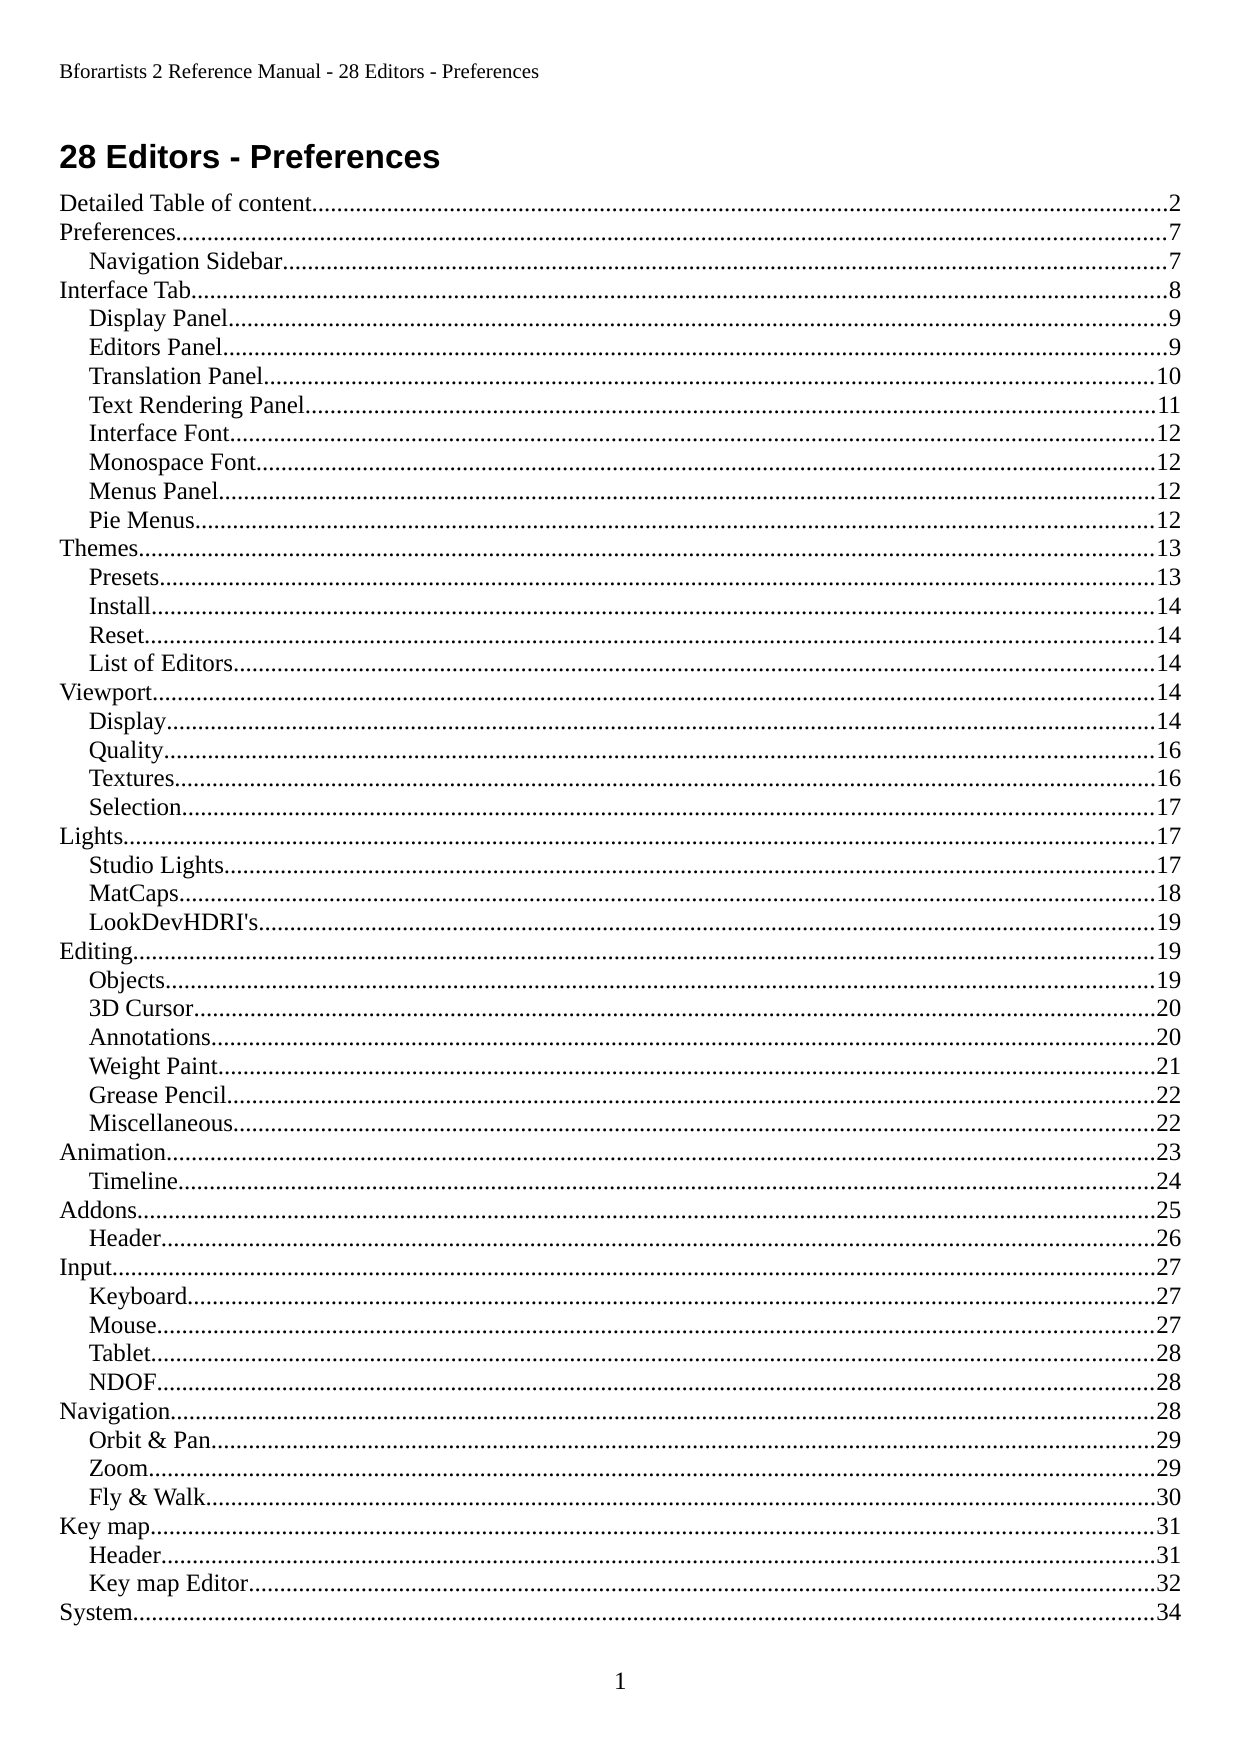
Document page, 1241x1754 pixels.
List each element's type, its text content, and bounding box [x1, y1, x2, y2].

text Reset 14 [88, 620, 1181, 648]
text Text Rendering Panel 11 [88, 390, 1181, 418]
text Zoom 29 [88, 1453, 1181, 1482]
subtitle 28 Editors - Preferences [59, 138, 1181, 176]
text Presets 13 [88, 562, 1181, 591]
text 3D Cursor 20 [88, 993, 1181, 1022]
text Annotations 20 [88, 1022, 1181, 1051]
text Timeline 24 [88, 1166, 1181, 1195]
text Studio Lights 17 [88, 850, 1181, 878]
text Translation Panel 10 [88, 361, 1181, 390]
text Miscellaneous 22 [88, 1108, 1181, 1137]
text Preferences 7 [59, 217, 1181, 246]
text Viewport 14 [59, 677, 1181, 706]
text Detailed Table of content 2 [59, 188, 1181, 217]
text LookDevHDRI's 19 [88, 907, 1181, 936]
text Key map Editor 32 [88, 1568, 1181, 1597]
text Lights 17 [59, 821, 1181, 850]
text Mouse 27 [88, 1310, 1181, 1338]
text Monospace Font 12 [88, 447, 1181, 476]
text NDOF 28 [88, 1367, 1181, 1396]
text Header 31 [88, 1540, 1181, 1568]
text Tablet 28 [88, 1338, 1181, 1367]
text Quality 16 [88, 735, 1181, 763]
text Display 14 [88, 706, 1181, 735]
text Orbit & Pan 29 [88, 1425, 1181, 1453]
text List of Editors 14 [88, 648, 1181, 677]
text Fly & Walk 30 [88, 1482, 1181, 1511]
text Addons 25 [59, 1195, 1181, 1223]
text Navigation Sidebar 7 [88, 246, 1181, 275]
text MatCaps 18 [88, 878, 1181, 907]
text Editing 19 [59, 936, 1181, 965]
text Selection 17 [88, 792, 1181, 821]
text Interface Font 12 [88, 418, 1181, 447]
text Pie Menus 12 [88, 505, 1181, 533]
text Editors Panel 9 [88, 332, 1181, 361]
text System 34 [59, 1597, 1181, 1626]
text Input 27 [59, 1252, 1181, 1281]
text Animation 23 [59, 1137, 1181, 1166]
text Install 14 [88, 591, 1181, 620]
text Interface Tab 8 [59, 275, 1181, 303]
text Display Panel 9 [88, 303, 1181, 332]
text Keyboard 27 [88, 1281, 1181, 1310]
text Textures 16 [88, 763, 1181, 792]
text Grease Pencil 22 [88, 1080, 1181, 1108]
text Themes 13 [59, 533, 1181, 562]
text Menus Panel 12 [88, 476, 1181, 505]
text Header 26 [88, 1223, 1181, 1252]
text Navigation 28 [59, 1396, 1181, 1425]
text Objects 19 [88, 965, 1181, 993]
text Key map 31 [59, 1511, 1181, 1540]
text Weight Paint 21 [88, 1051, 1181, 1080]
